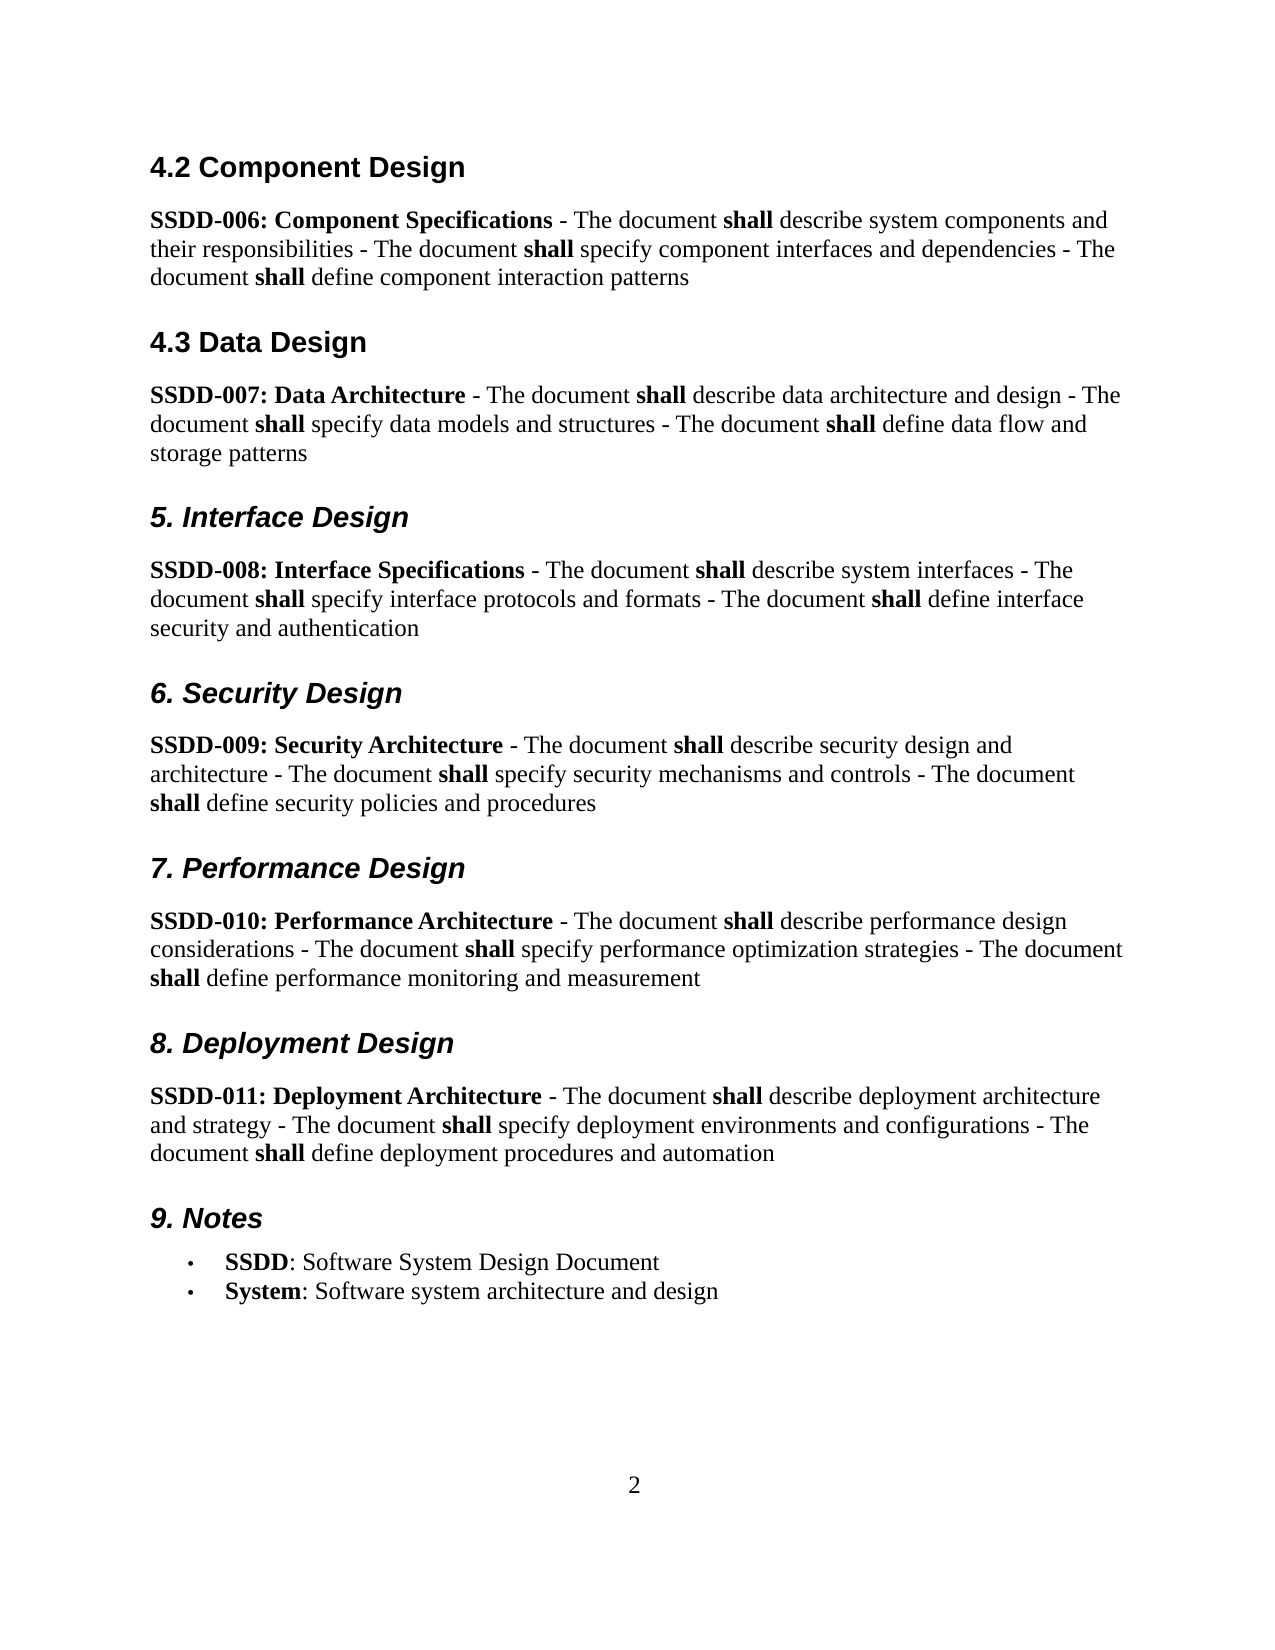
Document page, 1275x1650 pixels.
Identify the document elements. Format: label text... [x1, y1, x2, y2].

text SSDD-006: Component Specifications - The document shall describe system components and their responsibilities - The document shall specify component interfaces and dependencies - The document shall define component interaction patterns [150, 205, 1125, 291]
subtitle 6. Security Design [150, 676, 1125, 709]
subtitle 4.2 Component Design [150, 150, 1125, 183]
text SSDD-008: Interface Specifications - The document shall describe system interfaces - The document shall specify interface protocols and formats - The document shall define interface security and authentication [150, 555, 1125, 642]
subtitle 5. Interface Design [150, 500, 1125, 534]
subtitle 4.3 Data Design [150, 325, 1125, 359]
subtitle 8. Deployment Design [150, 1026, 1125, 1059]
text SSDD-011: Deployment Architecture - The document shall describe deployment architecture and strategy - The document shall specify deployment environments and configurations - The document shall define deployment procedures and automation [150, 1081, 1125, 1167]
text SSDD-009: Security Architecture - The document shall describe security design and architecture - The document shall specify security mechanisms and controls - The document shall define security policies and procedures [150, 731, 1125, 817]
list System: Software system architecture and design [187, 1276, 1125, 1305]
subtitle 9. Notes [150, 1201, 1125, 1235]
list SSDD: Software System Design Document [187, 1247, 1125, 1276]
subtitle 7. Performance Design [150, 851, 1125, 884]
text SSDD-007: Data Architecture - The document shall describe data architecture and design - The document shall specify data models and structures - The document shall define data flow and storage patterns [150, 380, 1125, 466]
text SSDD-010: Performance Architecture - The document shall describe performance design considerations - The document shall specify performance optimization strategies - The document shall define performance monitoring and measurement [150, 906, 1125, 992]
